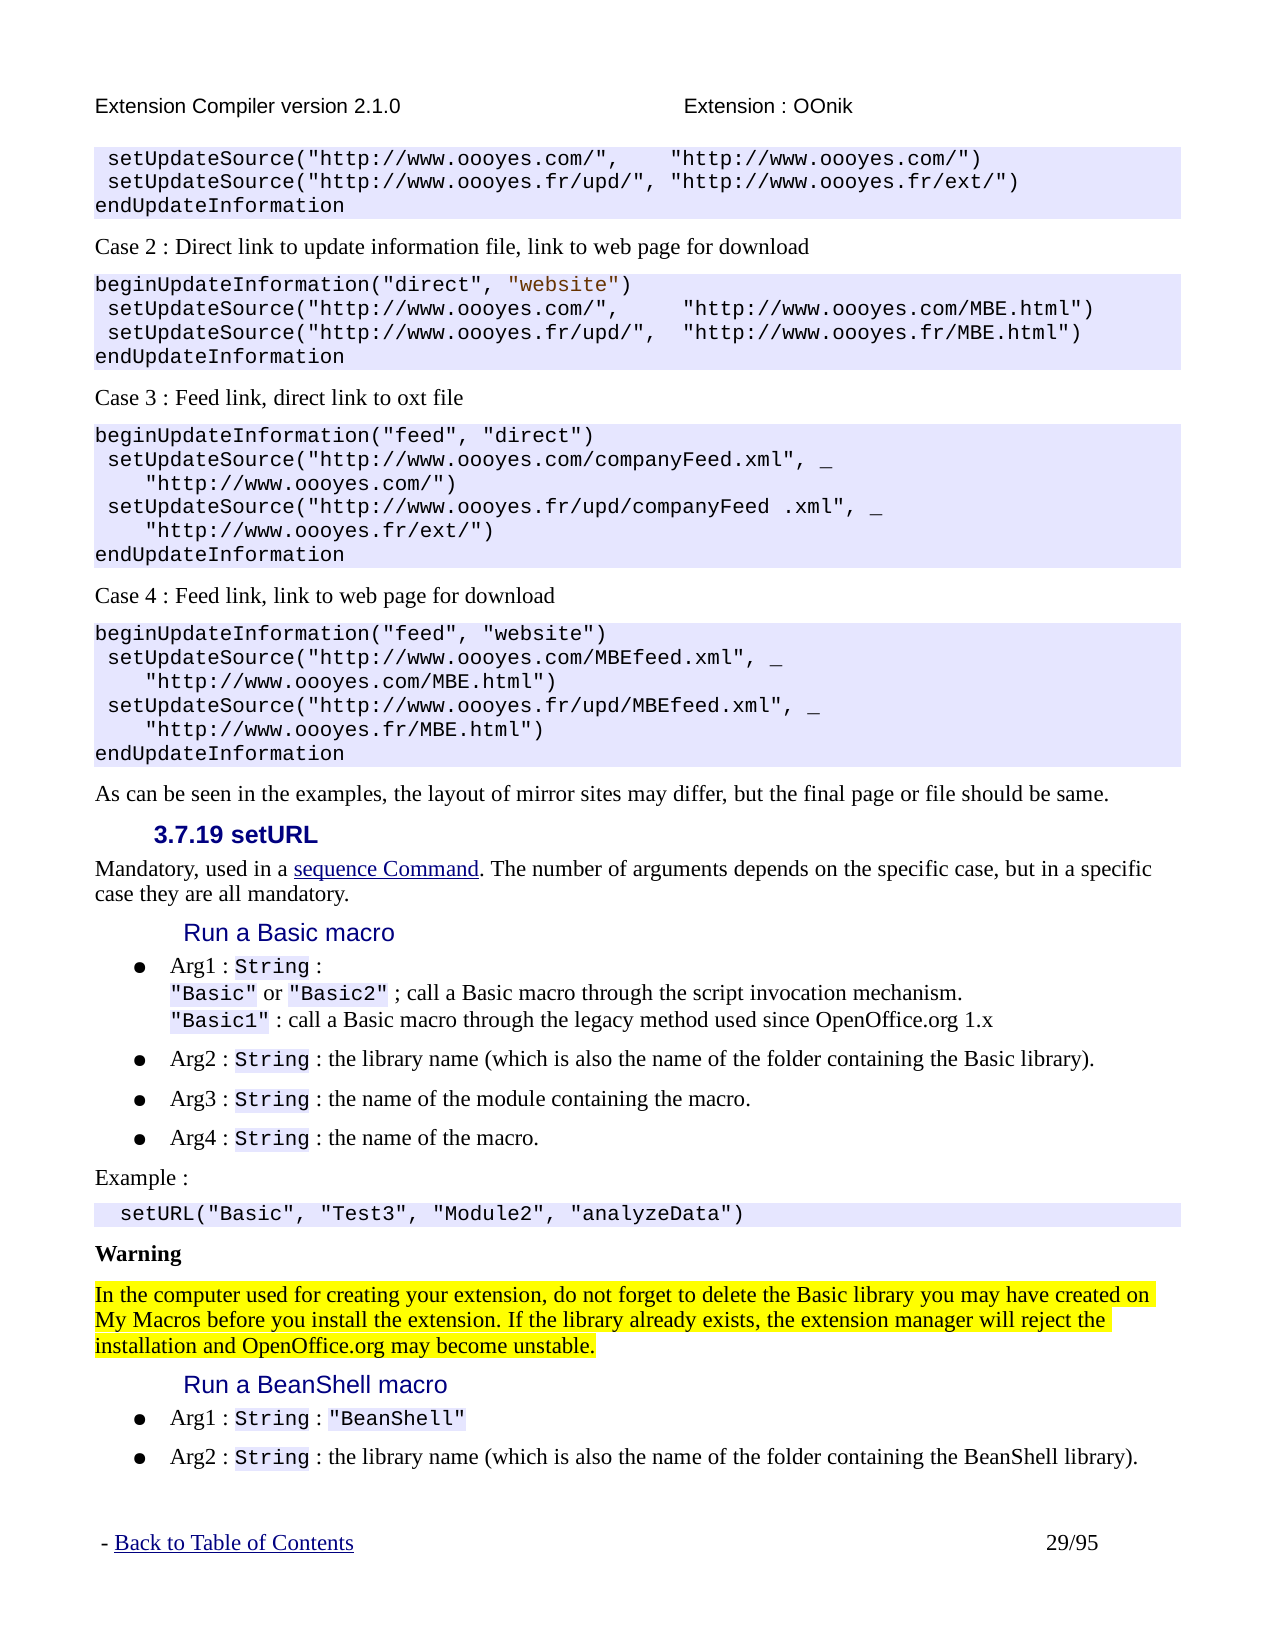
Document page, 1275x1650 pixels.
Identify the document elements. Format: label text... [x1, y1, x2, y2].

text setUpdateSource("http://www.oooyes.com/", "http://www.oooyes.com/MBE.html") [94, 298, 1181, 322]
list Arg2 : String : the library name (which is also the name of the folder containing the Basic library). [132, 1046, 1181, 1073]
list Arg2 : String : the library name (which is also the name of the folder containing the BeanShell library). [132, 1444, 1181, 1471]
text endUpdateInformation [94, 743, 1181, 767]
text Case 4 : Feed link, link to web page for download [94, 583, 1181, 608]
text setUpdateSource("http://www.oooyes.com/companyFeed.xml", _ [94, 448, 1181, 472]
text setUpdateSource("http://www.oooyes.fr/upd/", "http://www.oooyes.fr/ext/") [94, 171, 1181, 195]
text Mandatory, used in a sequence Command. The number of arguments depends on the specific case, but in a specific case they are all mandatory. [94, 855, 1181, 906]
text beginUpdateInformation("feed", "website") [94, 623, 1181, 647]
subtitle Run a BeanShell macro [183, 1371, 1181, 1398]
text Example : [94, 1165, 1181, 1190]
subtitle setURL [153, 821, 1181, 849]
text setUpdateSource("http://www.oooyes.fr/upd/MBEfeed.xml", _ [94, 695, 1181, 719]
list Arg1 : String : "Basic" or "Basic2" ; call a Basic macro through the script invocation mechanism. "Basic1" : call a Basic macro through the legacy method used since OpenOffice.org 1.x [132, 953, 1181, 1034]
text In the computer used for creating your extension, do not forget to delete the Basic library you may have created on My Macros before you install the extension. If the library already exists, the extension manager will reject the installation and OpenOffice.org may become unstable. [94, 1281, 1181, 1358]
text endUpdateInformation [94, 195, 1181, 219]
text beginUpdateInformation("direct", "website") [94, 274, 507, 298]
text setUpdateSource("http://www.oooyes.fr/upd/companyFeed .xml", _ [94, 496, 1181, 520]
list Arg3 : String : the name of the module containing the macro. [132, 1086, 1181, 1113]
text "http://www.oooyes.fr/ext/") [94, 520, 1181, 544]
text endUpdateInformation [94, 544, 1181, 568]
text beginUpdateInformation("feed", "direct") [94, 424, 1181, 448]
text "http://www.oooyes.com/MBE.html") [94, 671, 1181, 695]
list Arg4 : String : the name of the macro. [132, 1125, 1181, 1152]
text setUpdateSource("http://www.oooyes.com/", "http://www.oooyes.com/") [94, 147, 1181, 171]
text Case 3 : Feed link, direct link to oxt file [94, 384, 1181, 410]
text beginUpdateInformation("direct", "website") [619, 274, 1181, 298]
text endUpdateInformation [94, 346, 1181, 370]
text Warning [94, 1241, 1181, 1267]
text "http://www.oooyes.com/") [94, 472, 1181, 496]
text "http://www.oooyes.fr/MBE.html") [94, 719, 1181, 743]
subtitle Run a Basic macro [183, 919, 1181, 947]
list Arg1 : String : "BeanShell" [132, 1404, 1181, 1431]
text setURL("Basic", "Test3", "Module2", "analyzeData") [94, 1203, 1181, 1227]
text Case 2 : Direct link to update information file, link to web page for download [94, 234, 1181, 259]
text setUpdateSource("http://www.oooyes.fr/upd/", "http://www.oooyes.fr/MBE.html") [94, 322, 1181, 346]
text setUpdateSource("http://www.oooyes.com/MBEfeed.xml", _ [94, 647, 1181, 671]
text As can be seen in the examples, the layout of mirror sites may differ, but the final page or file should be same. [94, 781, 1181, 807]
